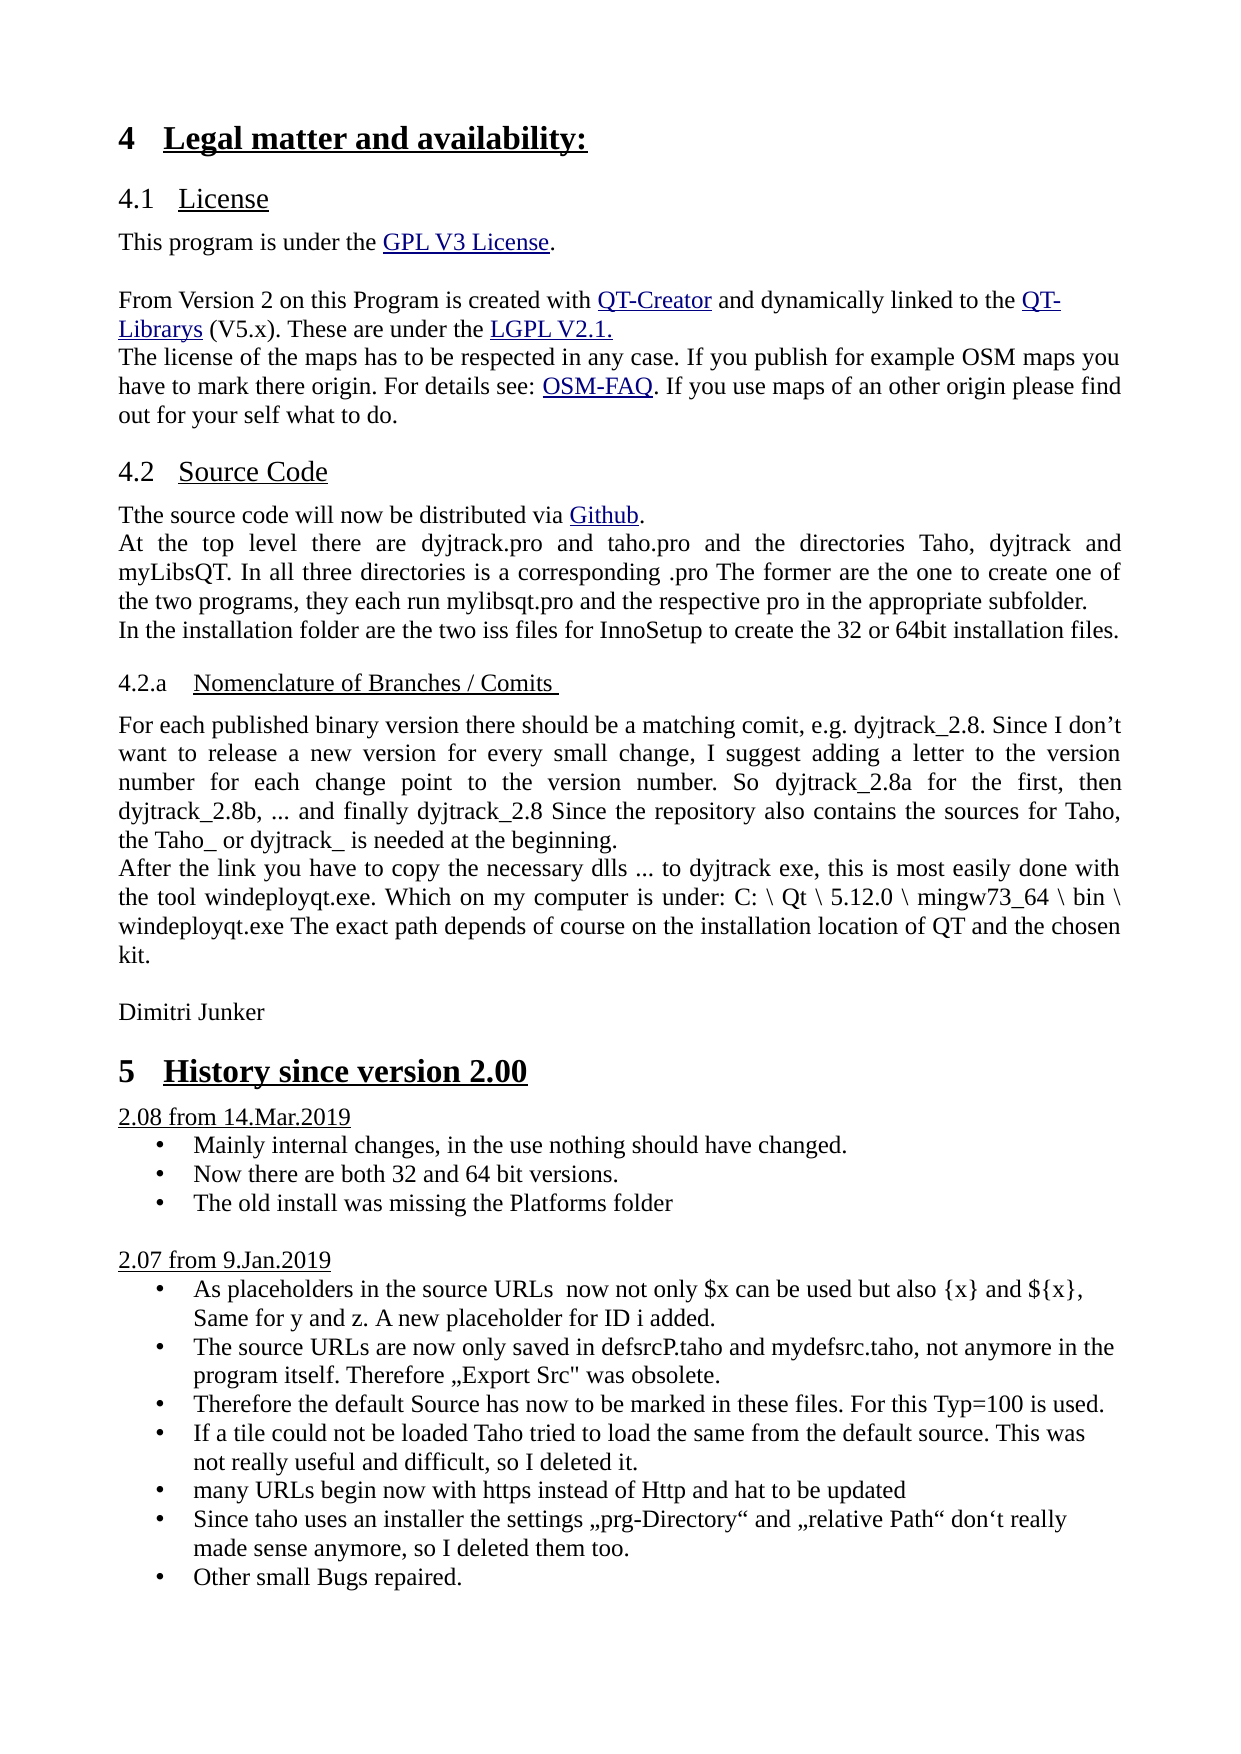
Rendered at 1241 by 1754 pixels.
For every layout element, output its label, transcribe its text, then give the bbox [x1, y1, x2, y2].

text Dimitri Junker [118, 997, 1122, 1026]
list Therefore the default Source has now to be marked in these files. For this Typ=100 is used. [156, 1389, 1122, 1418]
text Tthe source code will now be distributed via Github. [118, 500, 1122, 528]
text After the link you have to copy the necessary dlls ... to dyjtrack exe, this is most easily done with the tool windeployqt.exe. Which on my computer is under: C: \ Qt \ 5.12.0 \ mingw73_64 \ bin \ windeployqt.exe The exact path depends of course on the installation location of QT and the chosen kit. [118, 853, 1122, 968]
subtitle License [118, 181, 1122, 215]
list As placeholders in the source URLs now not only $x can be used but also {x} and ${x}, Same for y and z. A new placeholder for ID i added. [156, 1274, 1122, 1332]
text In the installation folder are the two iss files for InnoSetup to create the 32 or 64bit installation files. [118, 615, 1122, 643]
text At the top level there are dyjtrack.pro and taho.pro and the directories Taho, dyjtrack and myLibsQT. In all three directories is a corresponding .pro The former are the one to create one of the two programs, they each run mylibsqt.pro and the respective pro in the appropriate subfolder. [118, 528, 1122, 615]
list Now there are both 32 and 64 bit versions. [156, 1159, 1122, 1188]
text 2.08 from 14.Mar.2019 [118, 1102, 1122, 1131]
text 2.07 from 9.Jan.2019 [118, 1246, 1122, 1274]
subtitle Nomenclature of Branches / Comits [118, 668, 1122, 697]
list Since taho uses an installer the settings „prg-Directory“ and „relative Path“ don‘t really made sense anymore, so I deleted them too. [156, 1504, 1122, 1562]
subtitle Legal matter and availability: [118, 118, 1122, 156]
list The source URLs are now only saved in defsrcP.taho and mydefsrc.taho, not anymore in the program itself. Therefore „Export Src" was obsolete. [156, 1332, 1122, 1389]
subtitle History since version 2.00 [118, 1051, 1122, 1089]
list Mainly internal changes, in the use nothing should have changed. [156, 1131, 1122, 1159]
list The old install was missing the Platforms folder [156, 1188, 1122, 1217]
text For each published binary version there should be a matching comit, e.g. dyjtrack_2.8. Since I don’t want to release a new version for every small change, I suggest adding a letter to the version number for each change point to the version number. So dyjtrack_2.8a for the first, then dyjtrack_2.8b, ... and finally dyjtrack_2.8 Since the repository also contains the sources for Taho, the Taho_ or dyjtrack_ is needed at the beginning. [118, 710, 1122, 853]
list many URLs begin now with https instead of Http and hat to be updated [156, 1476, 1122, 1504]
list If a tile could not be loaded Taho tried to load the same from the default source. This was not really useful and difficult, so I deleted it. [156, 1418, 1122, 1476]
text This program is under the GPL V3 License. [118, 227, 1122, 256]
list Other small Bugs repaired. [156, 1562, 1122, 1591]
text From Version 2 on this Program is created with QT-Creator and dynamically linked to the QT-Librarys (V5.x). These are under the LGPL V2.1. [118, 285, 1122, 342]
text The license of the maps has to be respected in any case. If you publish for example OSM maps you have to mark there origin. For details see: OSM-FAQ. If you use maps of an other origin please find out for your self what to do. [118, 342, 1122, 429]
subtitle Source Code [118, 454, 1122, 487]
